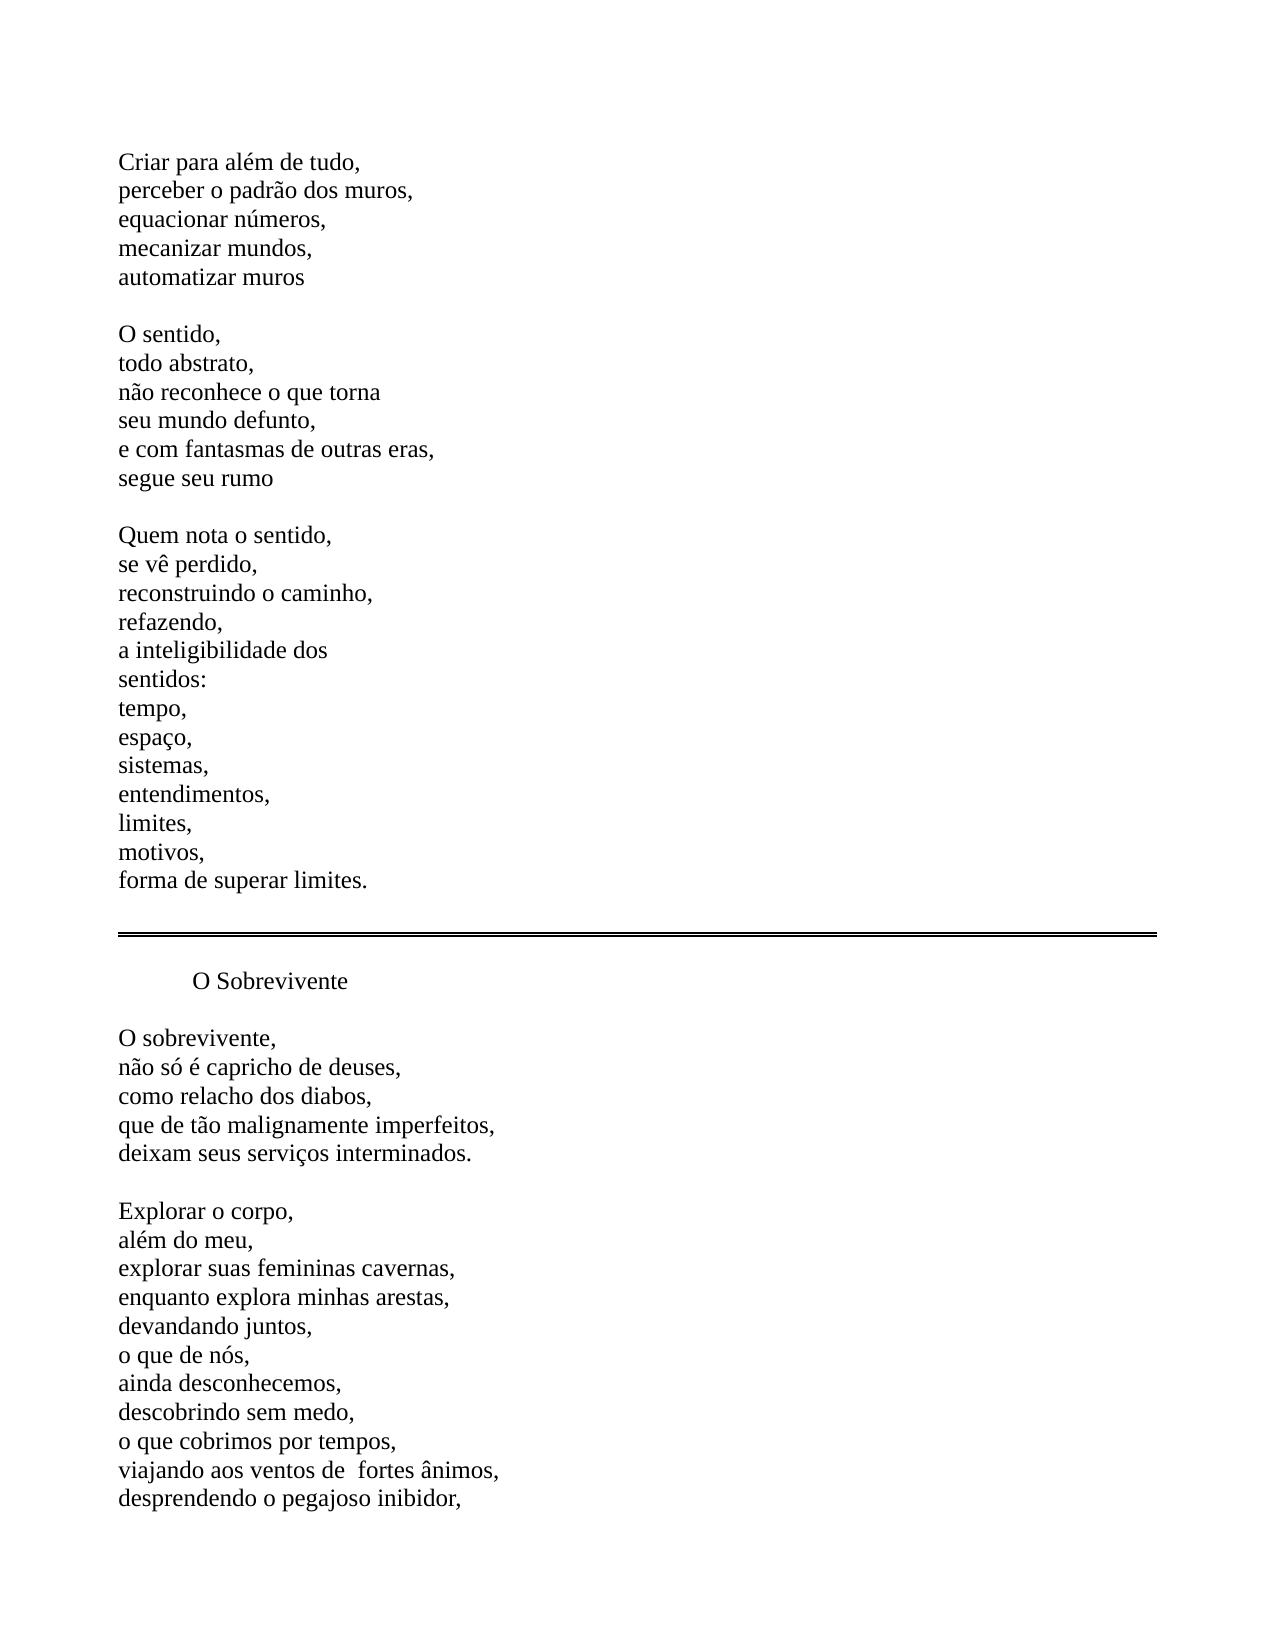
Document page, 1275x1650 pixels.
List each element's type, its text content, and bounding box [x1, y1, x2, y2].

text e com fantasmas de outras eras, [118, 434, 1157, 463]
text descobrindo sem medo, [118, 1397, 1157, 1426]
text motivos, [118, 837, 1157, 866]
text entendimentos, [118, 779, 1157, 808]
text o que de nós, [118, 1340, 1157, 1368]
text não reconhece o que torna [118, 377, 1157, 406]
text forma de superar limites. [118, 866, 1157, 894]
text como relacho dos diabos, [118, 1081, 1157, 1110]
text seu mundo defunto, [118, 406, 1157, 434]
text todo abstrato, [118, 348, 1157, 377]
text se vê perdido, [118, 549, 1157, 578]
text viajando aos ventos de fortes ânimos, [118, 1455, 1157, 1483]
text além do meu, [118, 1225, 1157, 1253]
text tempo, [118, 693, 1157, 722]
text a inteligibilidade dos [118, 636, 1157, 664]
text O sentido, [118, 319, 1157, 348]
text não só é capricho de deuses, [118, 1052, 1157, 1081]
text segue seu rumo [118, 463, 1157, 492]
text enquanto explora minhas arestas, [118, 1282, 1157, 1311]
text Criar para além de tudo, [118, 147, 1157, 176]
text devandando juntos, [118, 1311, 1157, 1340]
text O Sobrevivente [118, 966, 1157, 995]
text Quem nota o sentido, [118, 521, 1157, 549]
text que de tão malignamente imperfeitos, [118, 1110, 1157, 1138]
text espaço, [118, 722, 1157, 751]
text perceber o padrão dos muros, [118, 176, 1157, 204]
text refazendo, [118, 607, 1157, 636]
text sentidos: [118, 664, 1157, 693]
text deixam seus serviços interminados. [118, 1138, 1157, 1167]
text desprendendo o pegajoso inibidor, [118, 1483, 1157, 1512]
text O sobrevivente, [118, 1023, 1157, 1052]
text equacionar números, [118, 204, 1157, 233]
text Explorar o corpo, [118, 1196, 1157, 1225]
text explorar suas femininas cavernas, [118, 1253, 1157, 1282]
text reconstruindo o caminho, [118, 578, 1157, 607]
text automatizar muros [118, 262, 1157, 291]
text o que cobrimos por tempos, [118, 1426, 1157, 1455]
text sistemas, [118, 751, 1157, 779]
text limites, [118, 808, 1157, 837]
text ainda desconhecemos, [118, 1368, 1157, 1397]
text mecanizar mundos, [118, 233, 1157, 262]
